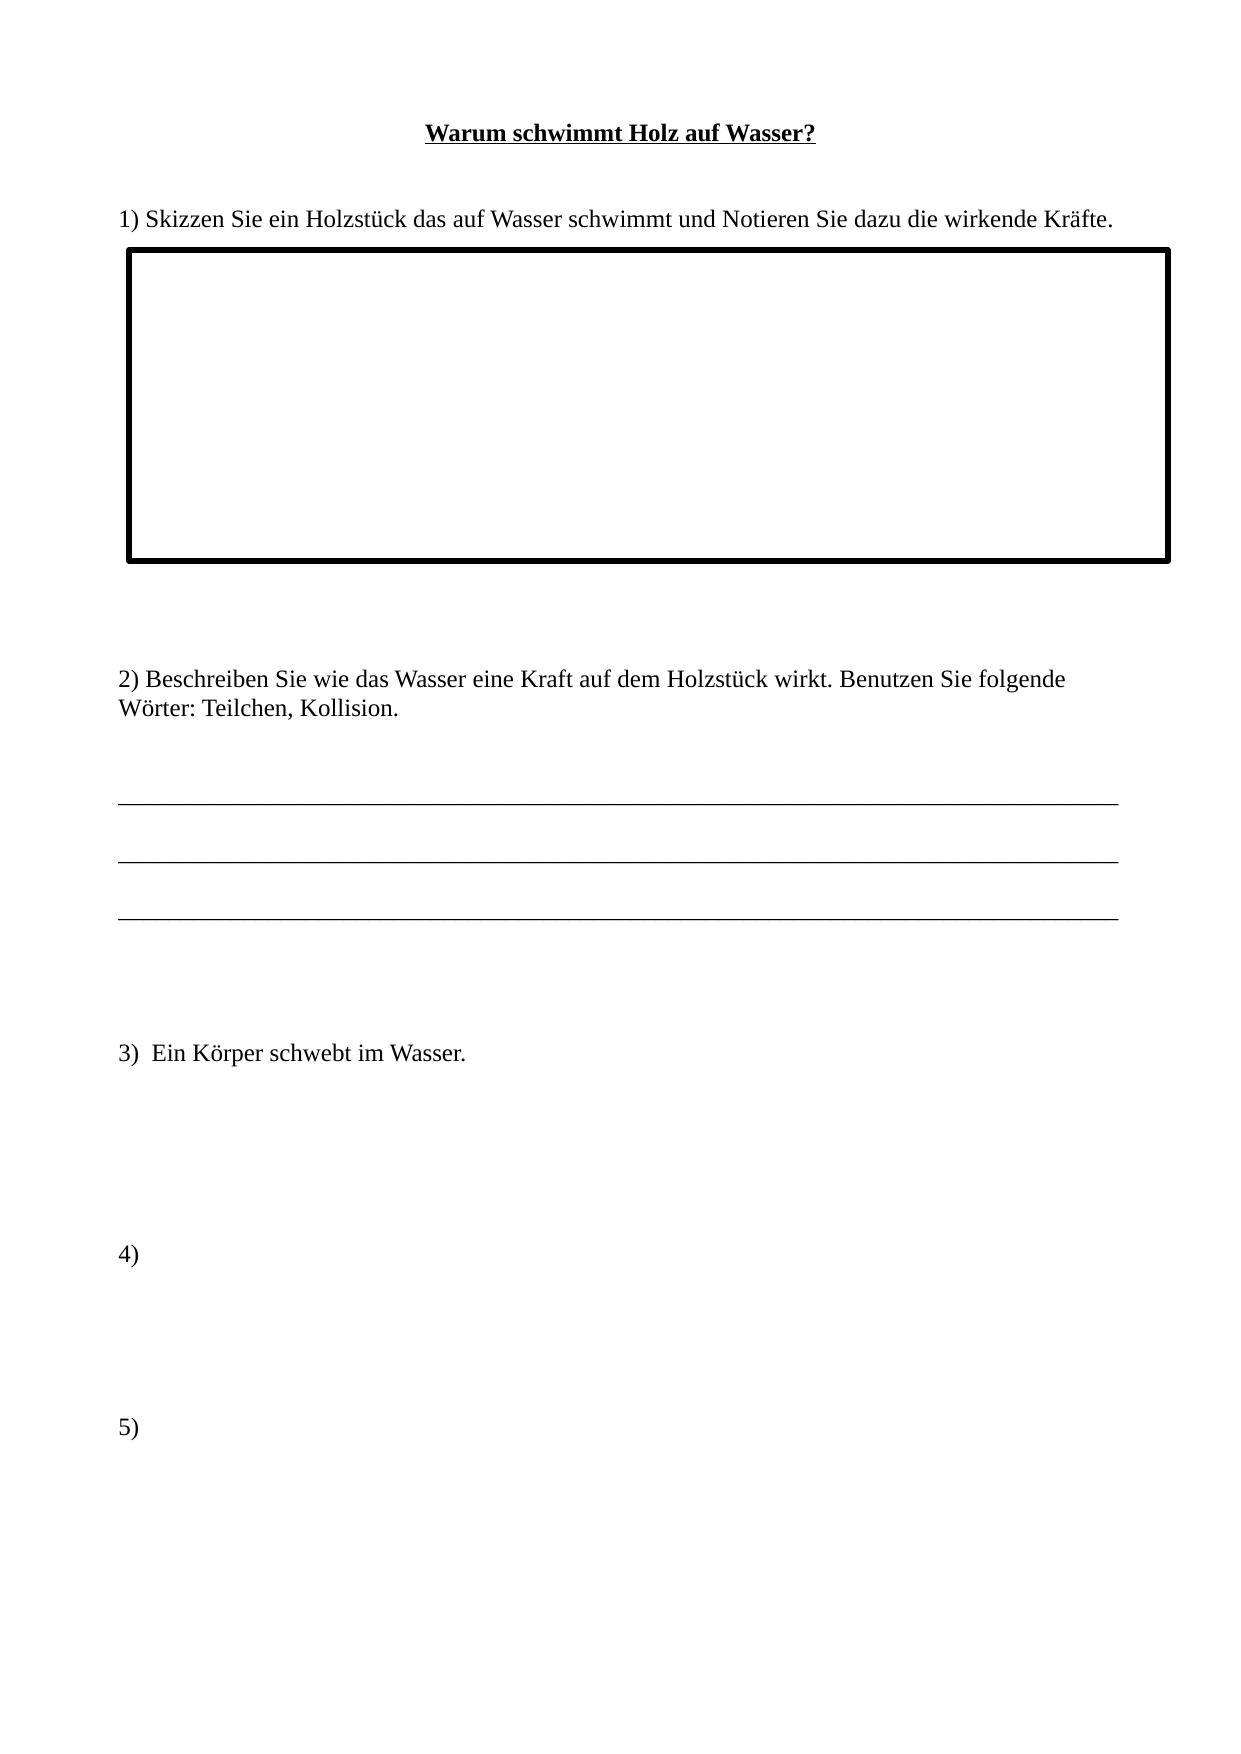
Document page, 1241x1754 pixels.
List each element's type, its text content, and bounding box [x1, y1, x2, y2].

text 5) [118, 1412, 1122, 1441]
text 2) Beschreiben Sie wie das Wasser eine Kraft auf dem Holzstück wirkt. Benutzen Sie folgende Wörter: Teilchen, Kollision. [118, 664, 1122, 722]
text ________________________________________________________________________________ [118, 837, 1122, 866]
text Warum schwimmt Holz auf Wasser? [118, 118, 1122, 147]
text 1) Skizzen Sie ein Holzstück das auf Wasser schwimmt und Notieren Sie dazu die wirkende Kräfte. [118, 204, 1122, 233]
text 4) [118, 1239, 1122, 1268]
text ________________________________________________________________________________ [118, 894, 1122, 923]
text 3) Ein Körper schwebt im Wasser. [118, 1038, 1122, 1067]
text ________________________________________________________________________________ [118, 779, 1122, 808]
